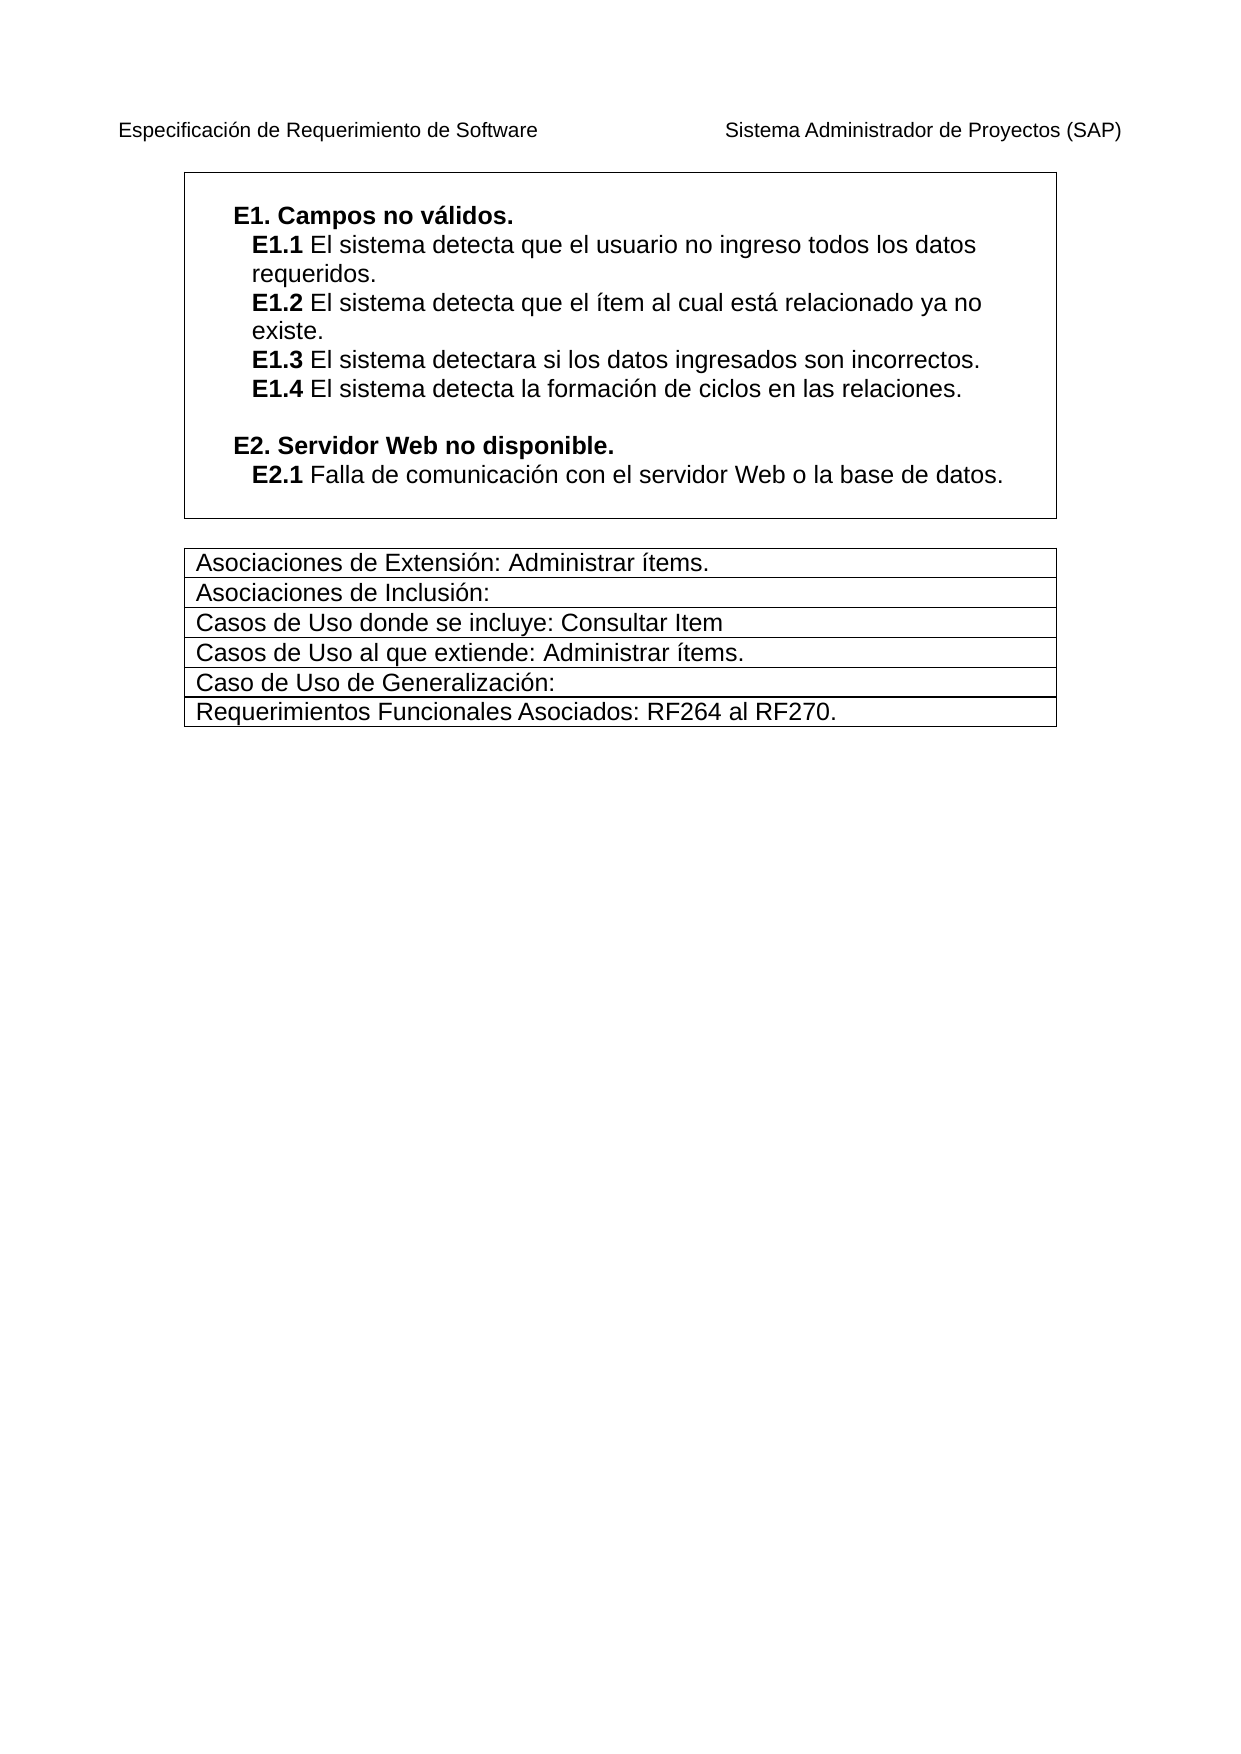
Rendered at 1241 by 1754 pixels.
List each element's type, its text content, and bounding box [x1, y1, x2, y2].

table_cell Caso de Uso de Generalización: [185, 668, 1056, 696]
table_header Asociaciones de Extensión: Administrar ítems. [185, 549, 1056, 577]
table_cell Asociaciones de Inclusión: [185, 578, 1056, 607]
table_cell Casos de Uso al que extiende: Administrar ítems. [185, 638, 1056, 667]
table_cell E1. Campos no válidos. E1.1 El sistema detecta que el usuario no ingreso todos los datos requeridos. E1.2 El sistema detecta que el ítem al cual está relacionado ya no existe. E1.3 El sistema detectara si los datos ingresados son incorrectos. E1.4 El sistema detecta la formación de ciclos en las relaciones. E2. Servidor Web no disponible. E2.1 Falla de comunicación con el servidor Web o la base de datos. [185, 173, 1056, 518]
table_cell Casos de Uso donde se incluye: Consultar Item [185, 608, 1056, 637]
table_cell Requerimientos Funcionales Asociados: RF264 al RF270. [185, 698, 1056, 726]
